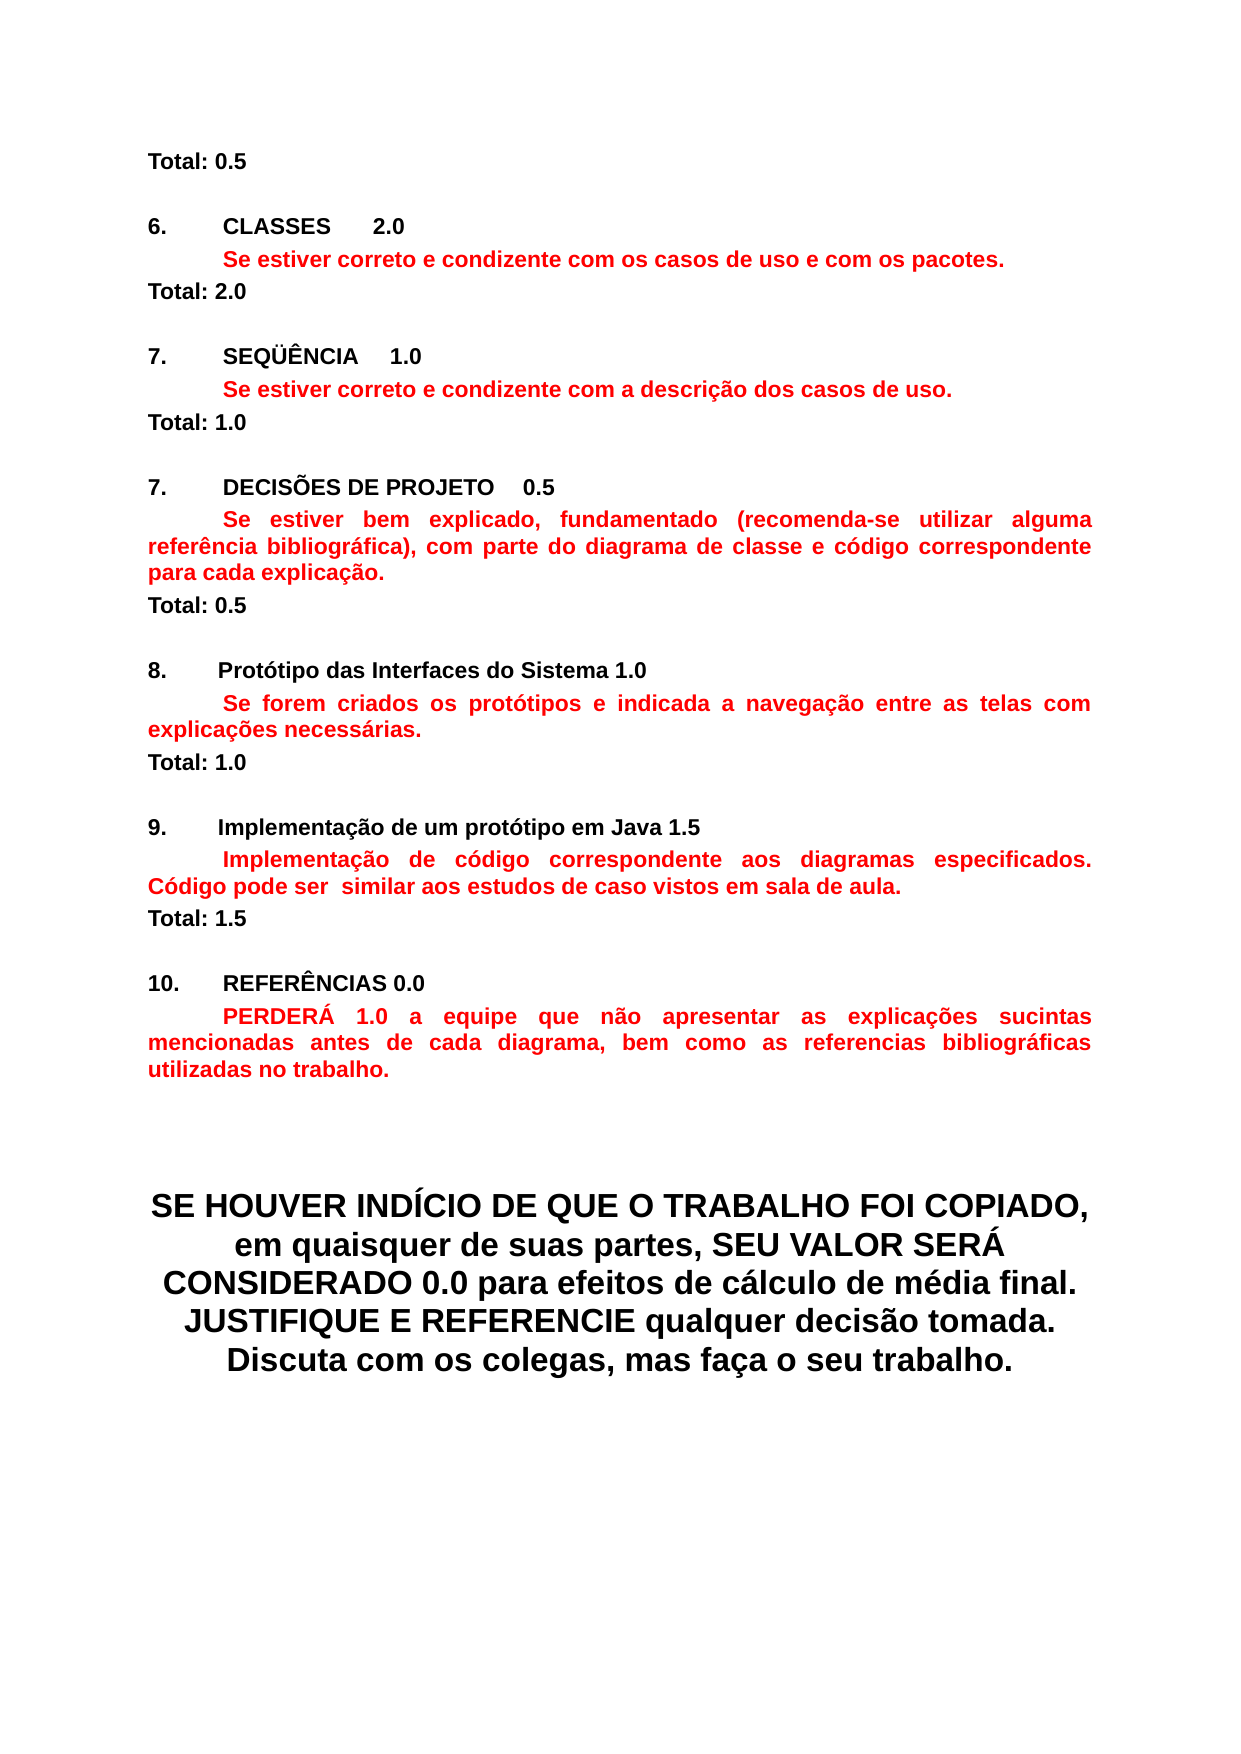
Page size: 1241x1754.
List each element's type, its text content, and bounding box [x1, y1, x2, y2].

text 8. Protótipo das Interfaces do Sistema 1.0 [148, 657, 1092, 683]
text Se estiver bem explicado, fundamentado (recomenda-se utilizar alguma referência bibliográfica), com parte do diagrama de classe e código correspondente para cada explicação. [148, 506, 1092, 585]
text Se forem criados os protótipos e indicada a navegação entre as telas com explicações necessárias. [148, 689, 1092, 742]
text Total: 2.0 [148, 278, 1092, 304]
text Total: 1.5 [148, 905, 1092, 932]
text PERDERÁ 1.0 a equipe que não apresentar as explicações sucintas mencionadas antes de cada diagrama, bem como as referencias bibliográficas utilizadas no trabalho. [148, 1003, 1092, 1082]
text Se estiver correto e condizente com a descrição dos casos de uso. [148, 376, 1092, 402]
text Total: 0.5 [148, 148, 1092, 174]
text Total: 1.0 [148, 748, 1092, 775]
text 6. CLASSES 2.0 [148, 213, 1092, 239]
text Se estiver correto e condizente com os casos de uso e com os pacotes. [148, 246, 1092, 272]
text 10. REFERÊNCIAS 0.0 [148, 970, 1092, 997]
text 7. SEQÜÊNCIA 1.0 [148, 343, 1092, 370]
text Implementação de código correspondente aos diagramas especificados. Código pode ser similar aos estudos de caso vistos em sala de aula. [148, 846, 1092, 899]
text Total: 1.0 [148, 408, 1092, 435]
text 7. DECISÕES DE PROJETO 0.5 [148, 474, 1092, 500]
text Total: 0.5 [148, 592, 1092, 618]
text SE HOUVER INDÍCIO DE QUE O TRABALHO FOI COPIADO, em quaisquer de suas partes, SEU VALOR SERÁ CONSIDERADO 0.0 para efeitos de cálculo de média final. JUSTIFIQUE E REFERENCIE qualquer decisão tomada. Discuta com os colegas, mas faça o seu trabalho. [148, 1186, 1092, 1378]
text 9. Implementação de um protótipo em Java 1.5 [148, 814, 1092, 840]
